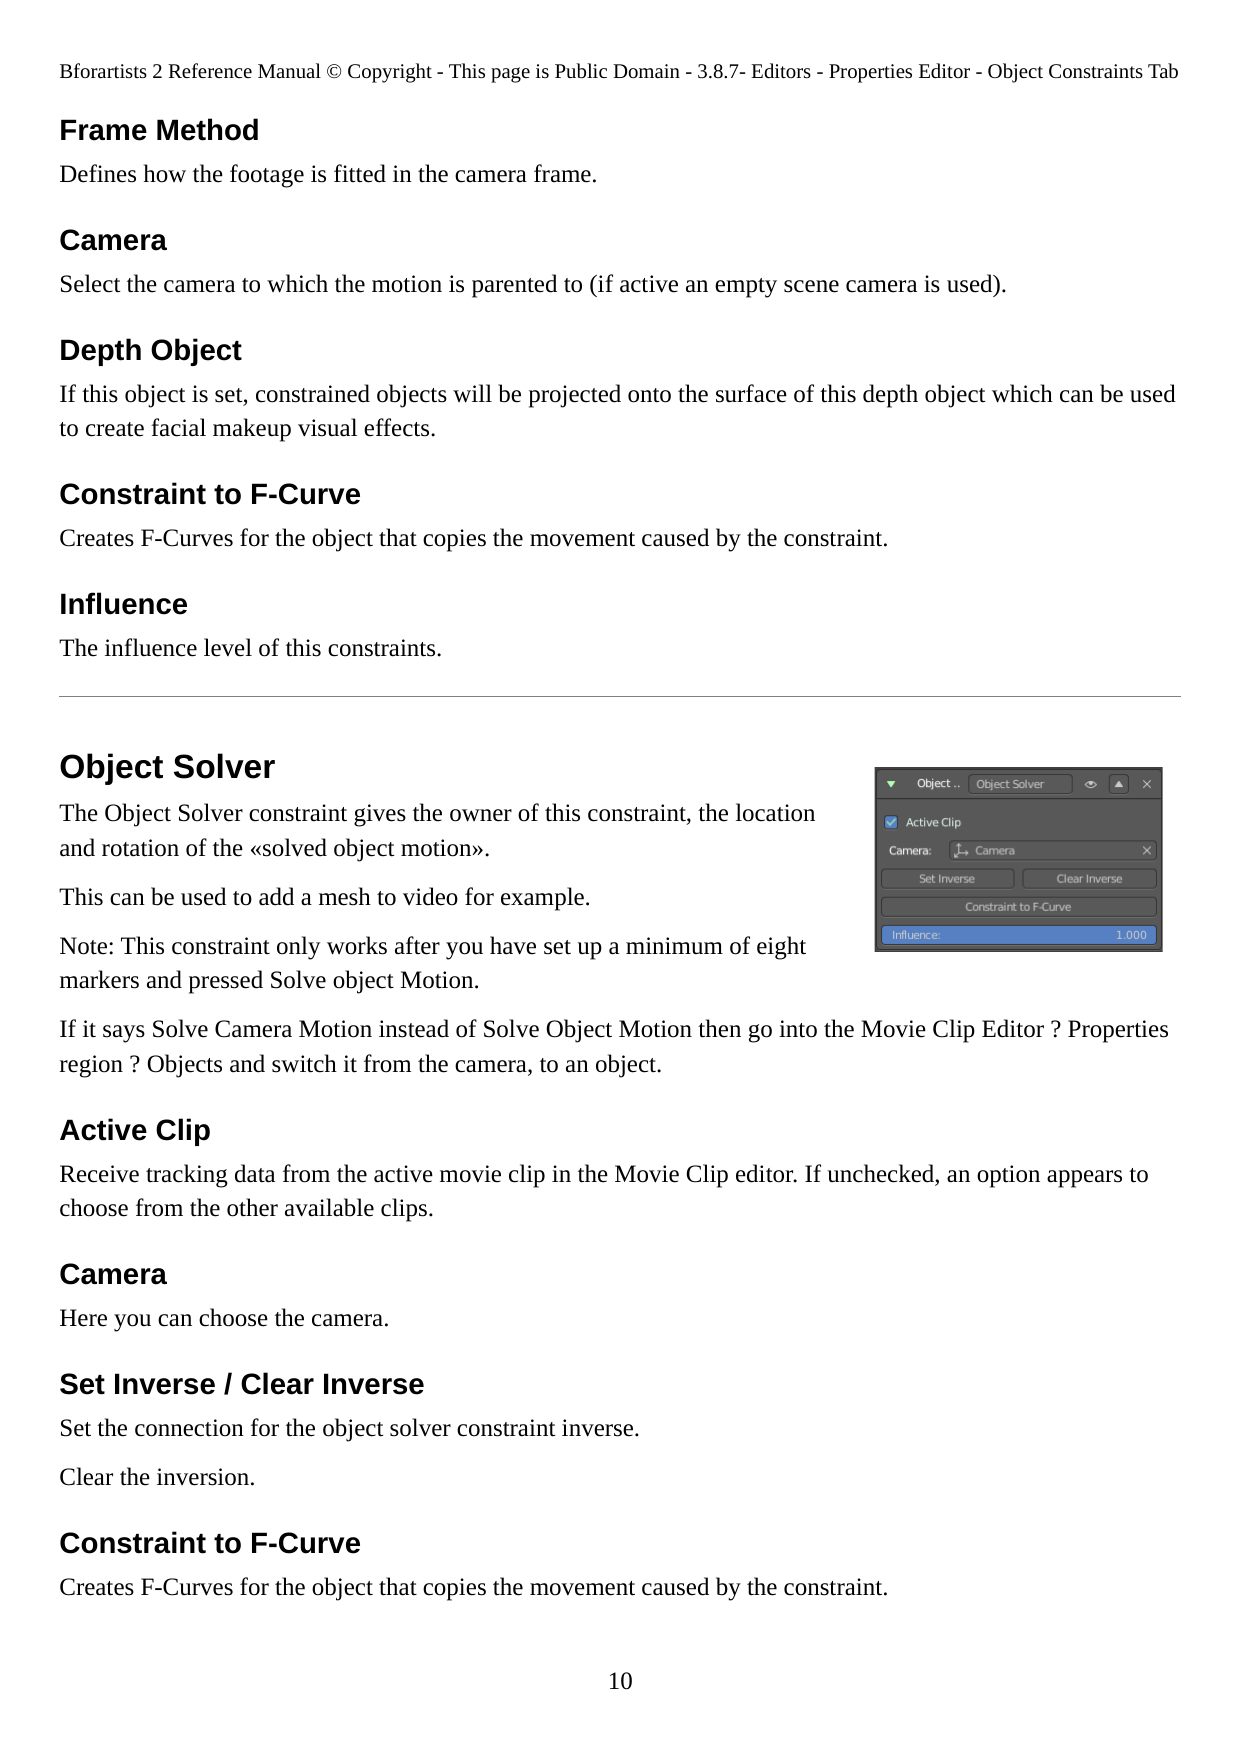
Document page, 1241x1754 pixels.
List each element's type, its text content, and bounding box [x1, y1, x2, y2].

text This can be used to add a mesh to video for example. [59, 882, 874, 910]
subtitle Constraint to F-Curve [59, 1526, 1181, 1559]
subtitle Camera [59, 1257, 1181, 1291]
subtitle Active Clip [59, 1112, 1181, 1146]
subtitle Set Inverse / Clear Inverse [59, 1367, 1181, 1400]
text Note: This constraint only works after you have set up a minimum of eight markers and pressed Solve object Motion. [59, 931, 1181, 994]
text If this object is set, constrained objects will be projected onto the surface of this depth object which can be used to create facial makeup visual effects. [59, 379, 1181, 442]
text Creates F-Curves for the object that copies the movement caused by the constraint. [59, 1572, 1181, 1601]
picture [874, 767, 1163, 952]
text If it says Solve Camera Motion instead of Solve Object Motion then go into the Movie Clip Editor ? Properties region ? Objects and switch it from the camera, to an object. [59, 1014, 1181, 1077]
text The Object Solver constraint gives the owner of this constraint, the location and rotation of the «solved object motion». [59, 798, 874, 861]
subtitle Depth Object [59, 332, 1181, 366]
text Creates F-Curves for the object that copies the movement caused by the constraint. [59, 523, 1181, 552]
text Here you can choose the camera. [59, 1303, 1181, 1332]
text Receive tracking data from the active movie clip in the Movie Clip editor. If unchecked, an option appears to choose from the other available clips. [59, 1159, 1181, 1222]
text Set the connection for the object solver constraint inverse. [59, 1413, 1181, 1442]
subtitle Object Solver [59, 747, 1181, 786]
subtitle Influence [59, 587, 1181, 620]
subtitle Frame Method [59, 113, 1181, 146]
subtitle Constraint to F-Curve [59, 477, 1181, 511]
text Defines how the footage is fitted in the camera frame. [59, 159, 1181, 188]
subtitle Camera [59, 222, 1181, 256]
text The influence level of this constraints. [59, 633, 1181, 662]
text Clear the inversion. [59, 1462, 1181, 1491]
text Select the camera to which the motion is parented to (if active an empty scene camera is used). [59, 269, 1181, 297]
